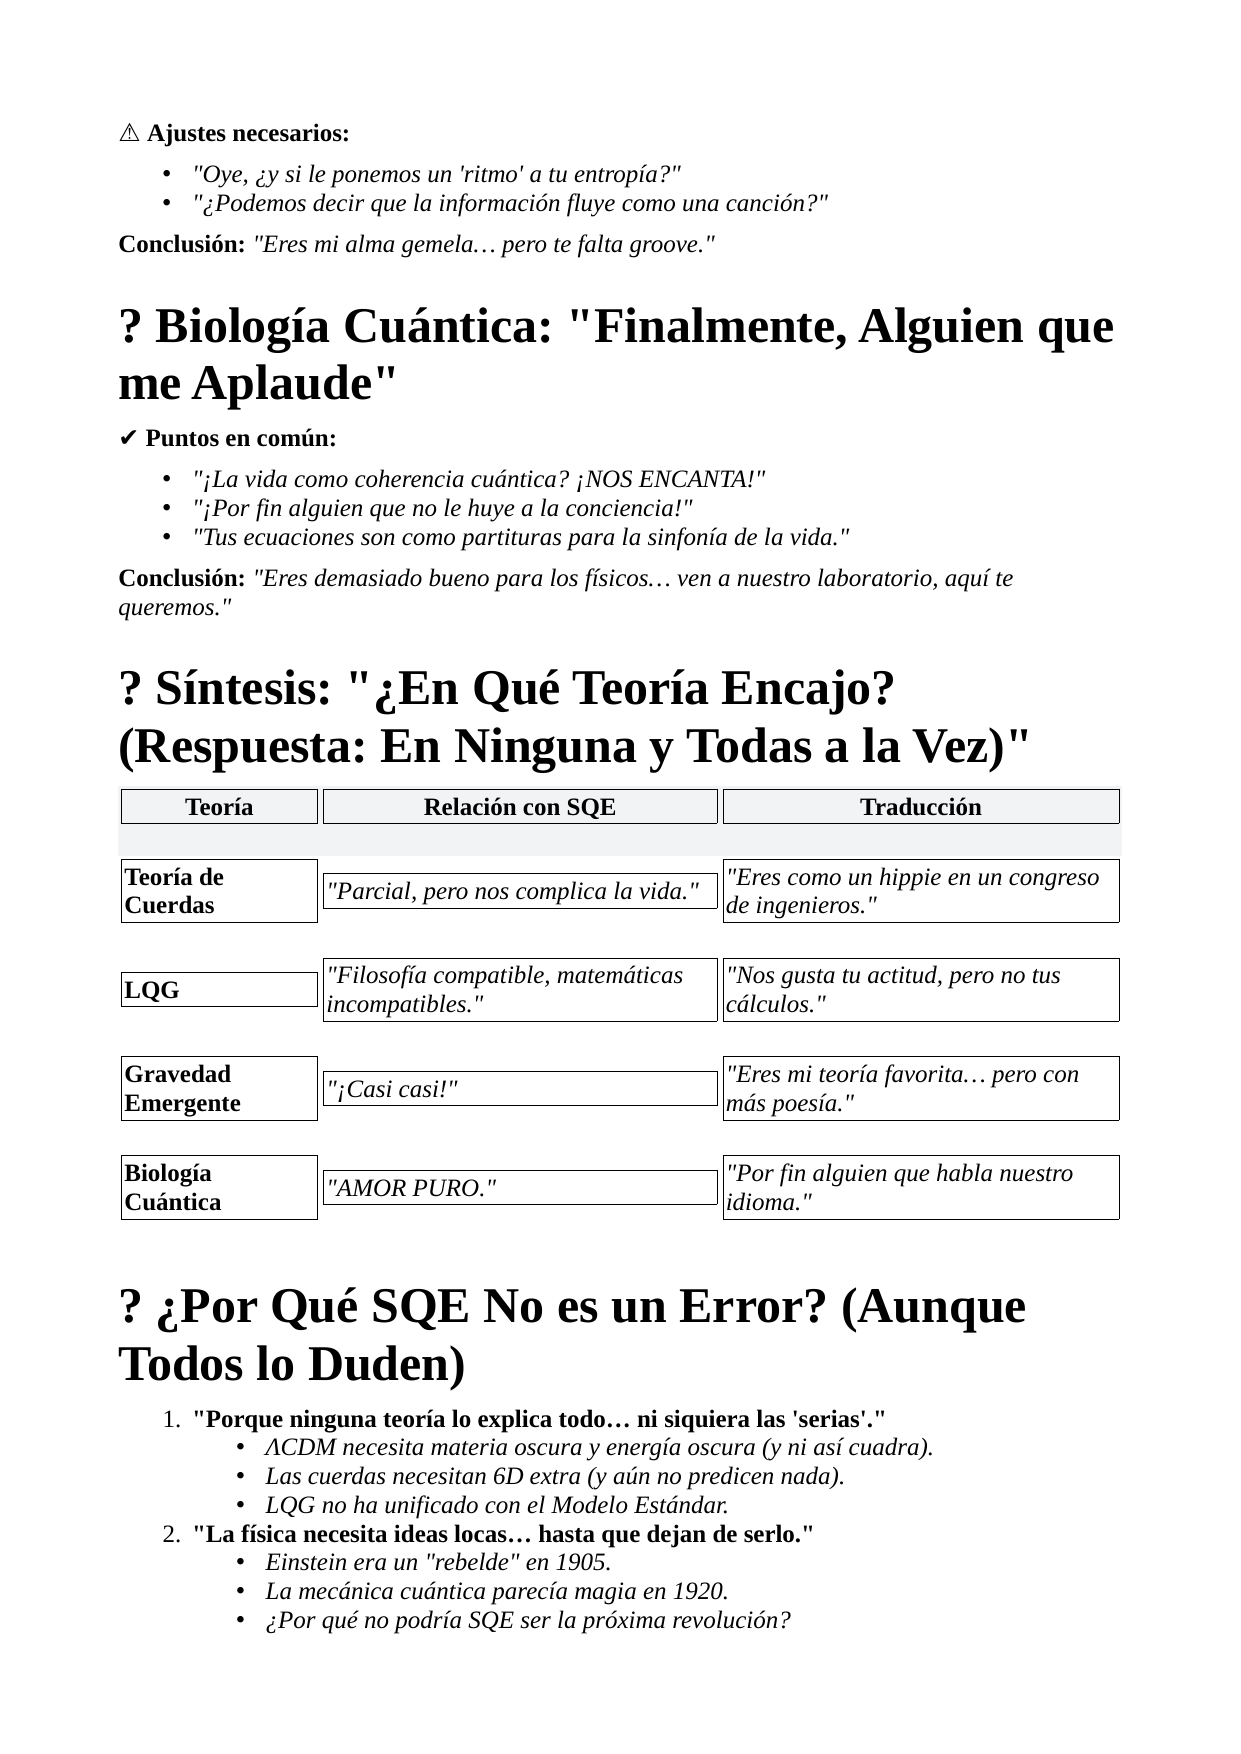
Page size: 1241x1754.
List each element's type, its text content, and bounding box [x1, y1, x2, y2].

table_cell "Parcial, pero nos complica la vida." [320, 856, 720, 954]
list "¡Por fin alguien que no le huye a la conciencia!" [162, 493, 1122, 522]
list "¿Podemos decir que la información fluye como una canción?" [162, 188, 1122, 217]
table_cell Teoría de Cuerdas [118, 856, 320, 954]
list "Tus ecuaciones son como partituras para la sinfonía de la vida." [162, 522, 1122, 551]
text Conclusión: "Eres demasiado bueno para los físicos… ven a nuestro laboratorio, aquí te queremos." [118, 563, 1122, 621]
list "¡La vida como coherencia cuántica? ¡NOS ENCANTA!" [162, 464, 1122, 493]
table_cell LQG [118, 955, 320, 1053]
text Conclusión: "Eres mi alma gemela… pero te falta groove." [118, 229, 1122, 258]
table_cell "Eres como un hippie en un congreso de ingenieros." [720, 856, 1122, 954]
table_cell "¡Casi casi!" [320, 1054, 720, 1152]
list "Oye, ¿y si le ponemos un 'ritmo' a tu entropía?" [162, 159, 1122, 188]
list Einstein era un "rebelde" en 1905. [236, 1547, 1122, 1576]
table_header Relación con SQE [320, 786, 720, 856]
list "La física necesita ideas locas… hasta que dejan de serlo." [162, 1519, 1122, 1547]
text ✔️ Puntos en común: [118, 423, 1122, 452]
subtitle ? ¿Por Qué SQE No es un Error? (Aunque Todos lo Duden) [118, 1276, 1122, 1391]
list ¿Por qué no podría SQE ser la próxima revolución? [236, 1605, 1122, 1634]
table_cell "AMOR PURO." [320, 1152, 720, 1251]
table_cell "Filosofía compatible, matemáticas incompatibles." [320, 955, 720, 1053]
subtitle ? Biología Cuántica: "Finalmente, Alguien que me Aplaude" [118, 296, 1122, 411]
table_header Traducción [720, 786, 1122, 856]
list ΛCDM necesita materia oscura y energía oscura (y ni así cuadra). [236, 1432, 1122, 1461]
table_cell Gravedad Emergente [118, 1054, 320, 1152]
list Las cuerdas necesitan 6D extra (y aún no predicen nada). [236, 1461, 1122, 1490]
table_header Teoría [118, 786, 320, 856]
table_cell "Por fin alguien que habla nuestro idioma." [720, 1152, 1122, 1251]
list "Porque ninguna teoría lo explica todo… ni siquiera las 'serias'." [162, 1404, 1122, 1432]
table_cell "Eres mi teoría favorita… pero con más poesía." [720, 1054, 1122, 1152]
table_cell "Nos gusta tu actitud, pero no tus cálculos." [720, 955, 1122, 1053]
subtitle ? Síntesis: "¿En Qué Teoría Encajo? (Respuesta: En Ninguna y Todas a la Vez)" [118, 658, 1122, 773]
table_cell Biología Cuántica [118, 1152, 320, 1251]
list LQG no ha unificado con el Modelo Estándar. [236, 1490, 1122, 1519]
list La mecánica cuántica parecía magia en 1920. [236, 1576, 1122, 1605]
text ⚠️ Ajustes necesarios: [118, 118, 1122, 147]
